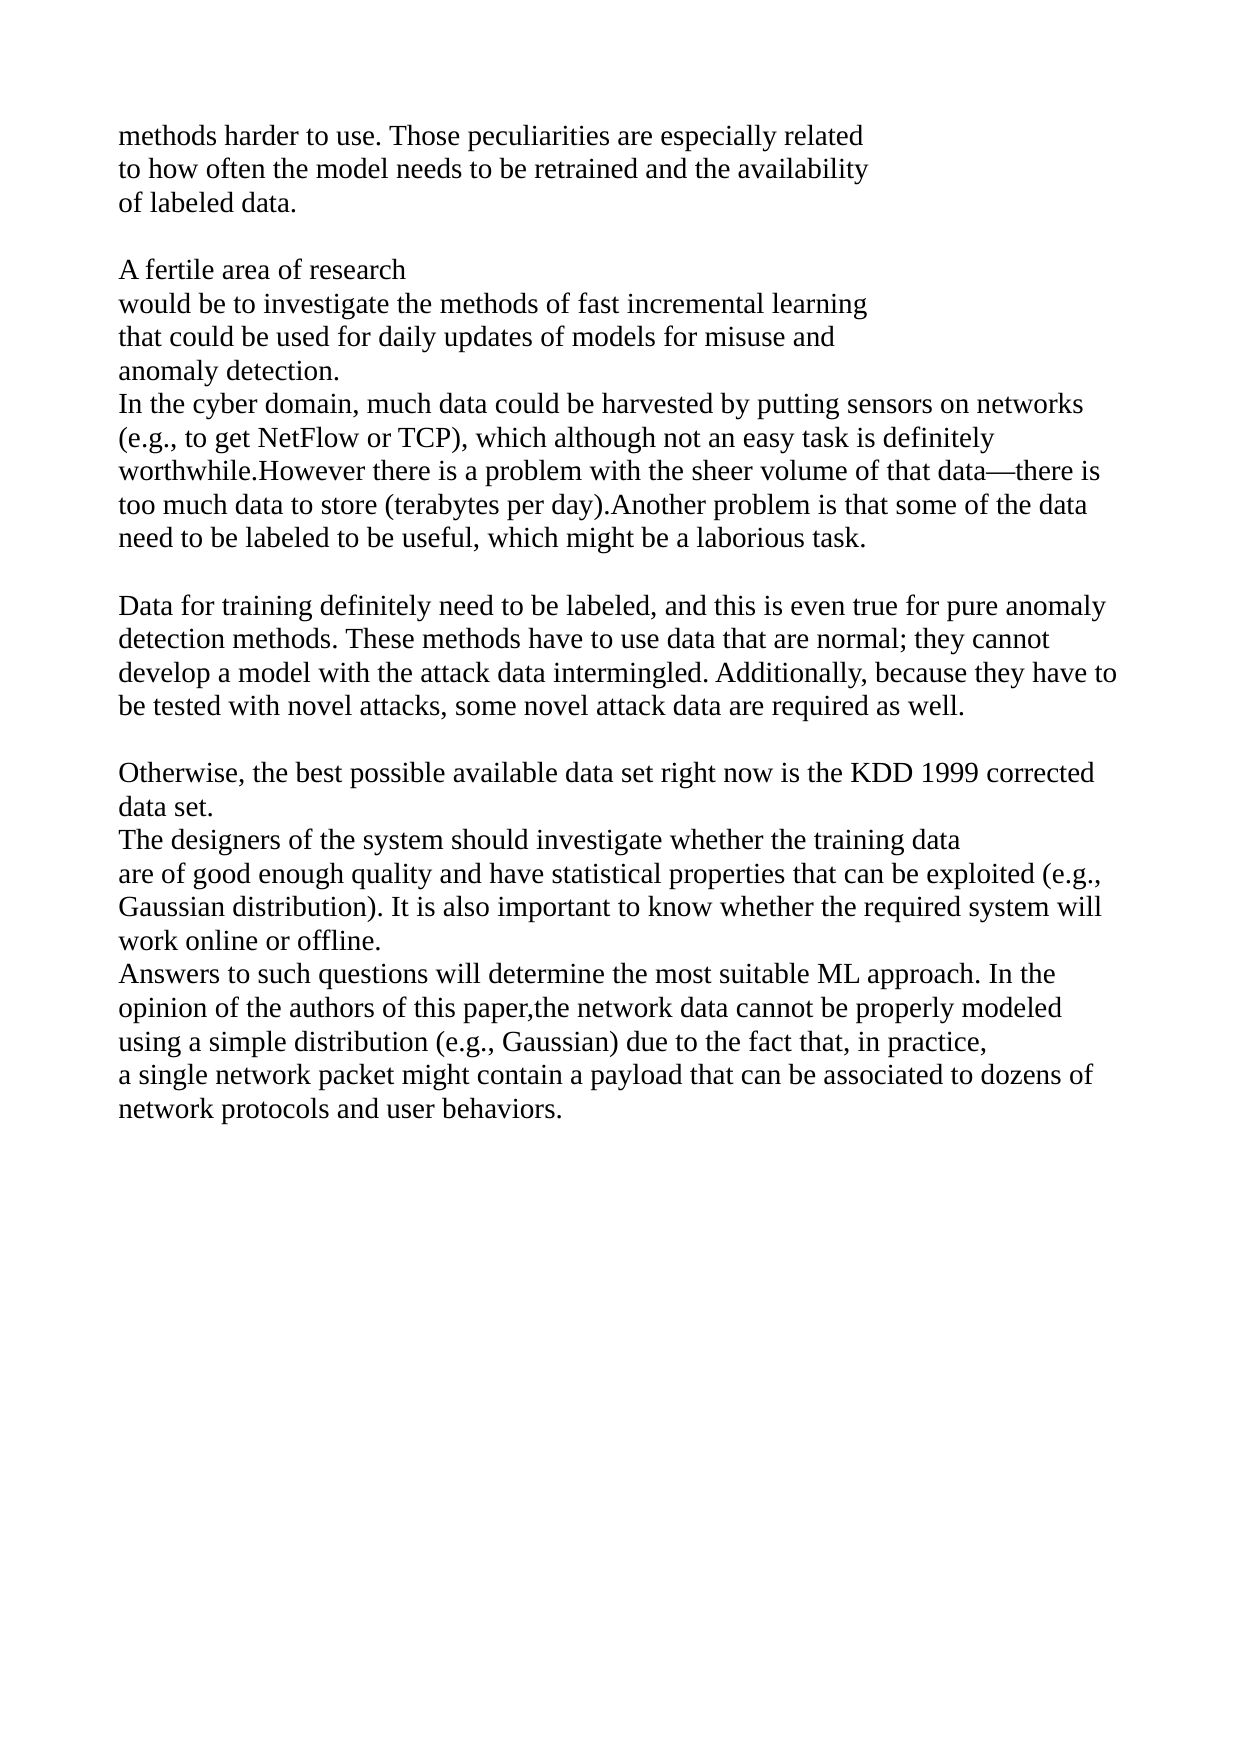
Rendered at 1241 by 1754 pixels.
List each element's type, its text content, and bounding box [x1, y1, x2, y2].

text that could be used for daily updates of models for misuse and [118, 319, 1122, 353]
text are of good enough quality and have statistical properties that can be exploited (e.g., Gaussian distribution). It is also important to know whether the required system will work online or offline. [118, 856, 1122, 957]
text In the cyber domain, much data could be harvested by putting sensors on networks (e.g., to get NetFlow or TCP), which although not an easy task is definitely worthwhile.However there is a problem with the sheer volume of that data—there is too much data to store (terabytes per day).Another problem is that some of the data need to be labeled to be useful, which might be a laborious task. [118, 386, 1122, 554]
text Answers to such questions will determine the most suitable ML approach. In the opinion of the authors of this paper,the network data cannot be properly modeled using a simple distribution (e.g., Gaussian) due to the fact that, in practice, [118, 957, 1122, 1057]
text A fertile area of research [118, 252, 1122, 286]
text anomaly detection. [118, 353, 1122, 386]
text of labeled data. [118, 185, 1122, 219]
text Data for training definitely need to be labeled, and this is even true for pure anomaly detection methods. These methods have to use data that are normal; they cannot develop a model with the attack data intermingled. Additionally, because they have to be tested with novel attacks, some novel attack data are required as well. [118, 588, 1122, 722]
text would be to investigate the methods of fast incremental learning [118, 286, 1122, 319]
text to how often the model needs to be retrained and the availability [118, 152, 1122, 185]
text Otherwise, the best possible available data set right now is the KDD 1999 corrected data set. [118, 755, 1122, 822]
text a single network packet might contain a payload that can be associated to dozens of network protocols and user behaviors. [118, 1057, 1122, 1124]
text The designers of the system should investigate whether the training data [118, 822, 1122, 856]
text methods harder to use. Those peculiarities are especially related [118, 118, 1122, 152]
